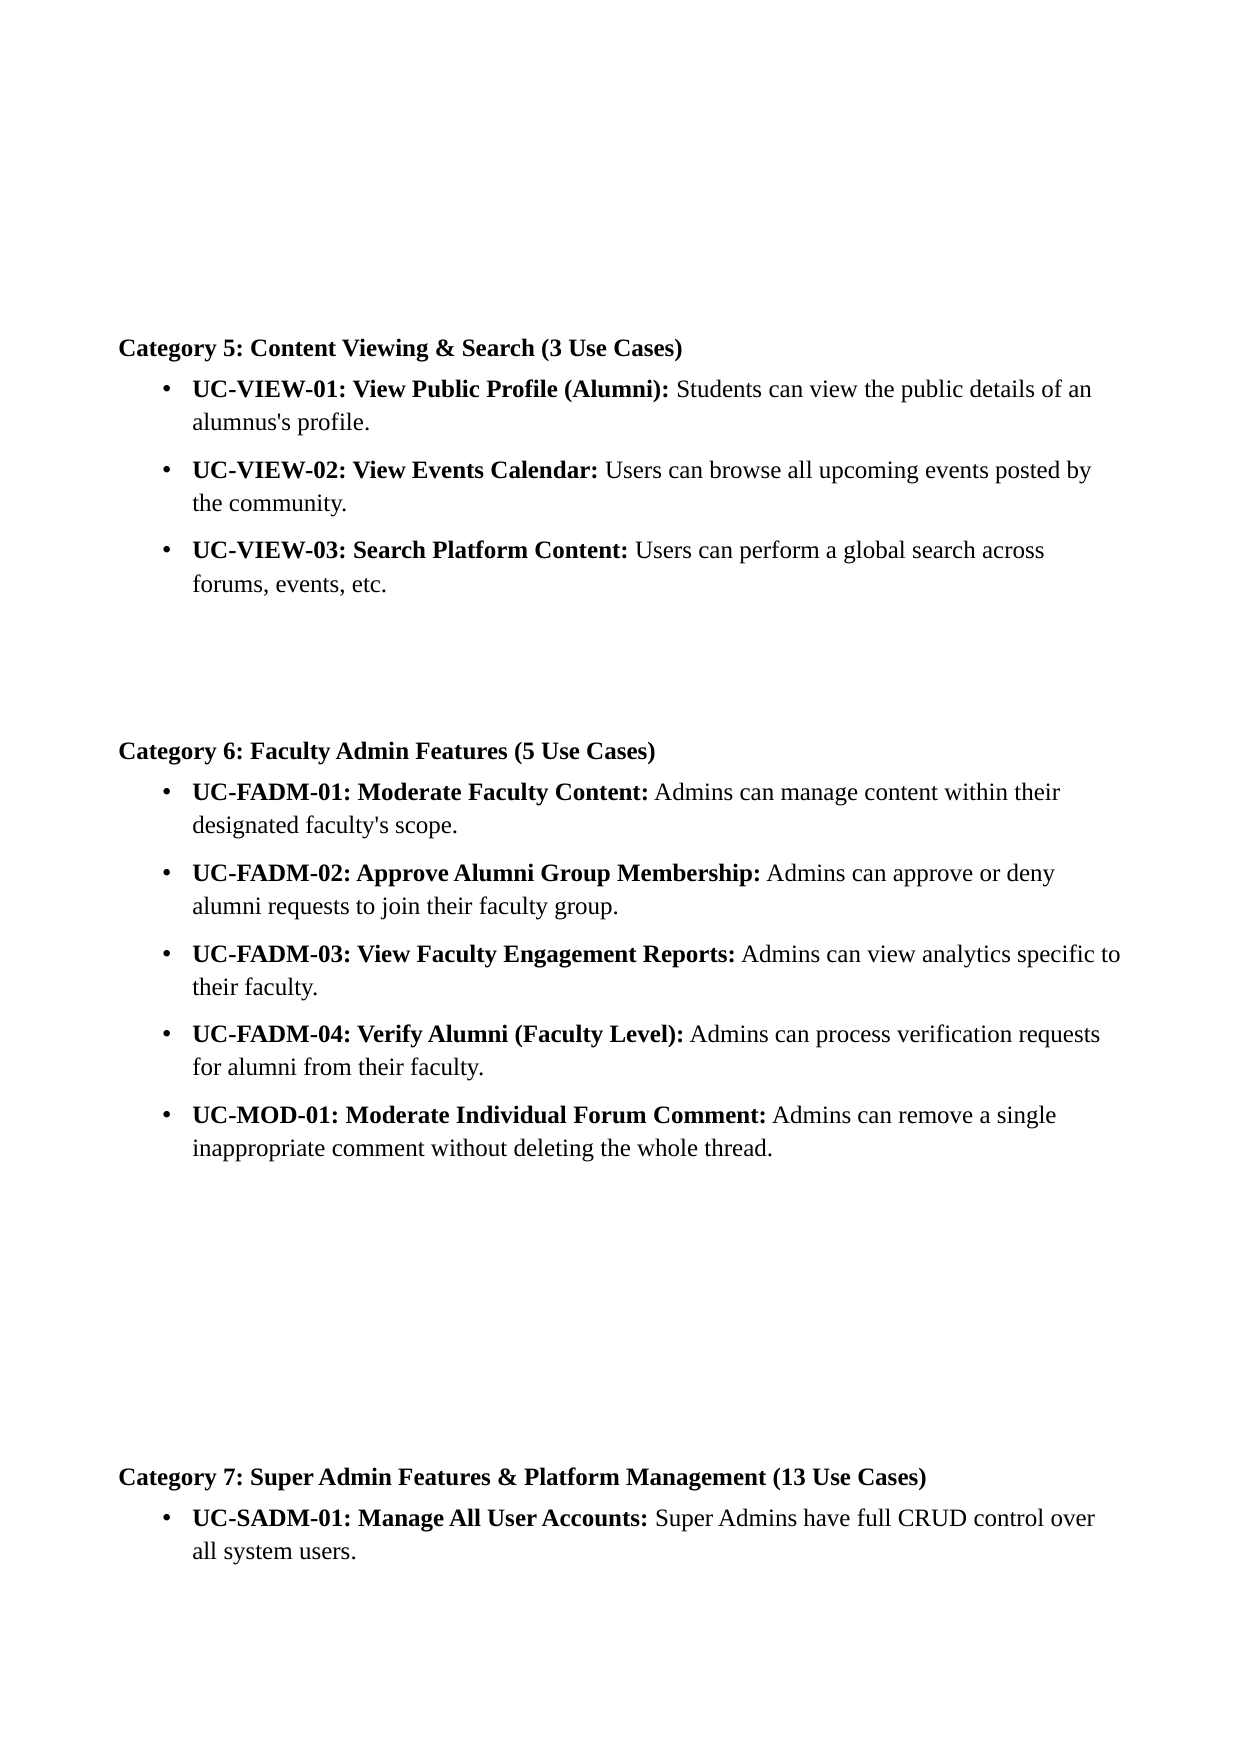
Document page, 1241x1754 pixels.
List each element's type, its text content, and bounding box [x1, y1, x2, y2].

list UC-VIEW-01: View Public Profile (Alumni): Students can view the public details of an alumnus's profile. [162, 374, 1122, 436]
list UC-VIEW-03: Search Platform Content: Users can perform a global search across forums, events, etc. [162, 536, 1122, 597]
list UC-VIEW-02: View Events Calendar: Users can browse all upcoming events posted by the community. [162, 455, 1122, 517]
list UC-FADM-02: Approve Alumni Group Membership: Admins can approve or deny alumni requests to join their faculty group. [162, 858, 1122, 920]
list UC-MOD-01: Moderate Individual Forum Comment: Admins can remove a single inappropriate comment without deleting the whole thread. [162, 1100, 1122, 1162]
list UC-FADM-03: View Faculty Engagement Reports: Admins can view analytics specific to their faculty. [162, 939, 1122, 1001]
list UC-SADM-01: Manage All User Accounts: Super Admins have full CRUD control over all system users. [162, 1503, 1122, 1565]
list UC-FADM-01: Moderate Faculty Content: Admins can manage content within their designated faculty's scope. [162, 777, 1122, 839]
subtitle Category 5: Content Viewing & Search (3 Use Cases) [118, 333, 1122, 362]
subtitle Category 7: Super Admin Features & Platform Management (13 Use Cases) [118, 1462, 1122, 1491]
subtitle Category 6: Faculty Admin Features (5 Use Cases) [118, 736, 1122, 765]
list UC-FADM-04: Verify Alumni (Faculty Level): Admins can process verification requests for alumni from their faculty. [162, 1019, 1122, 1081]
